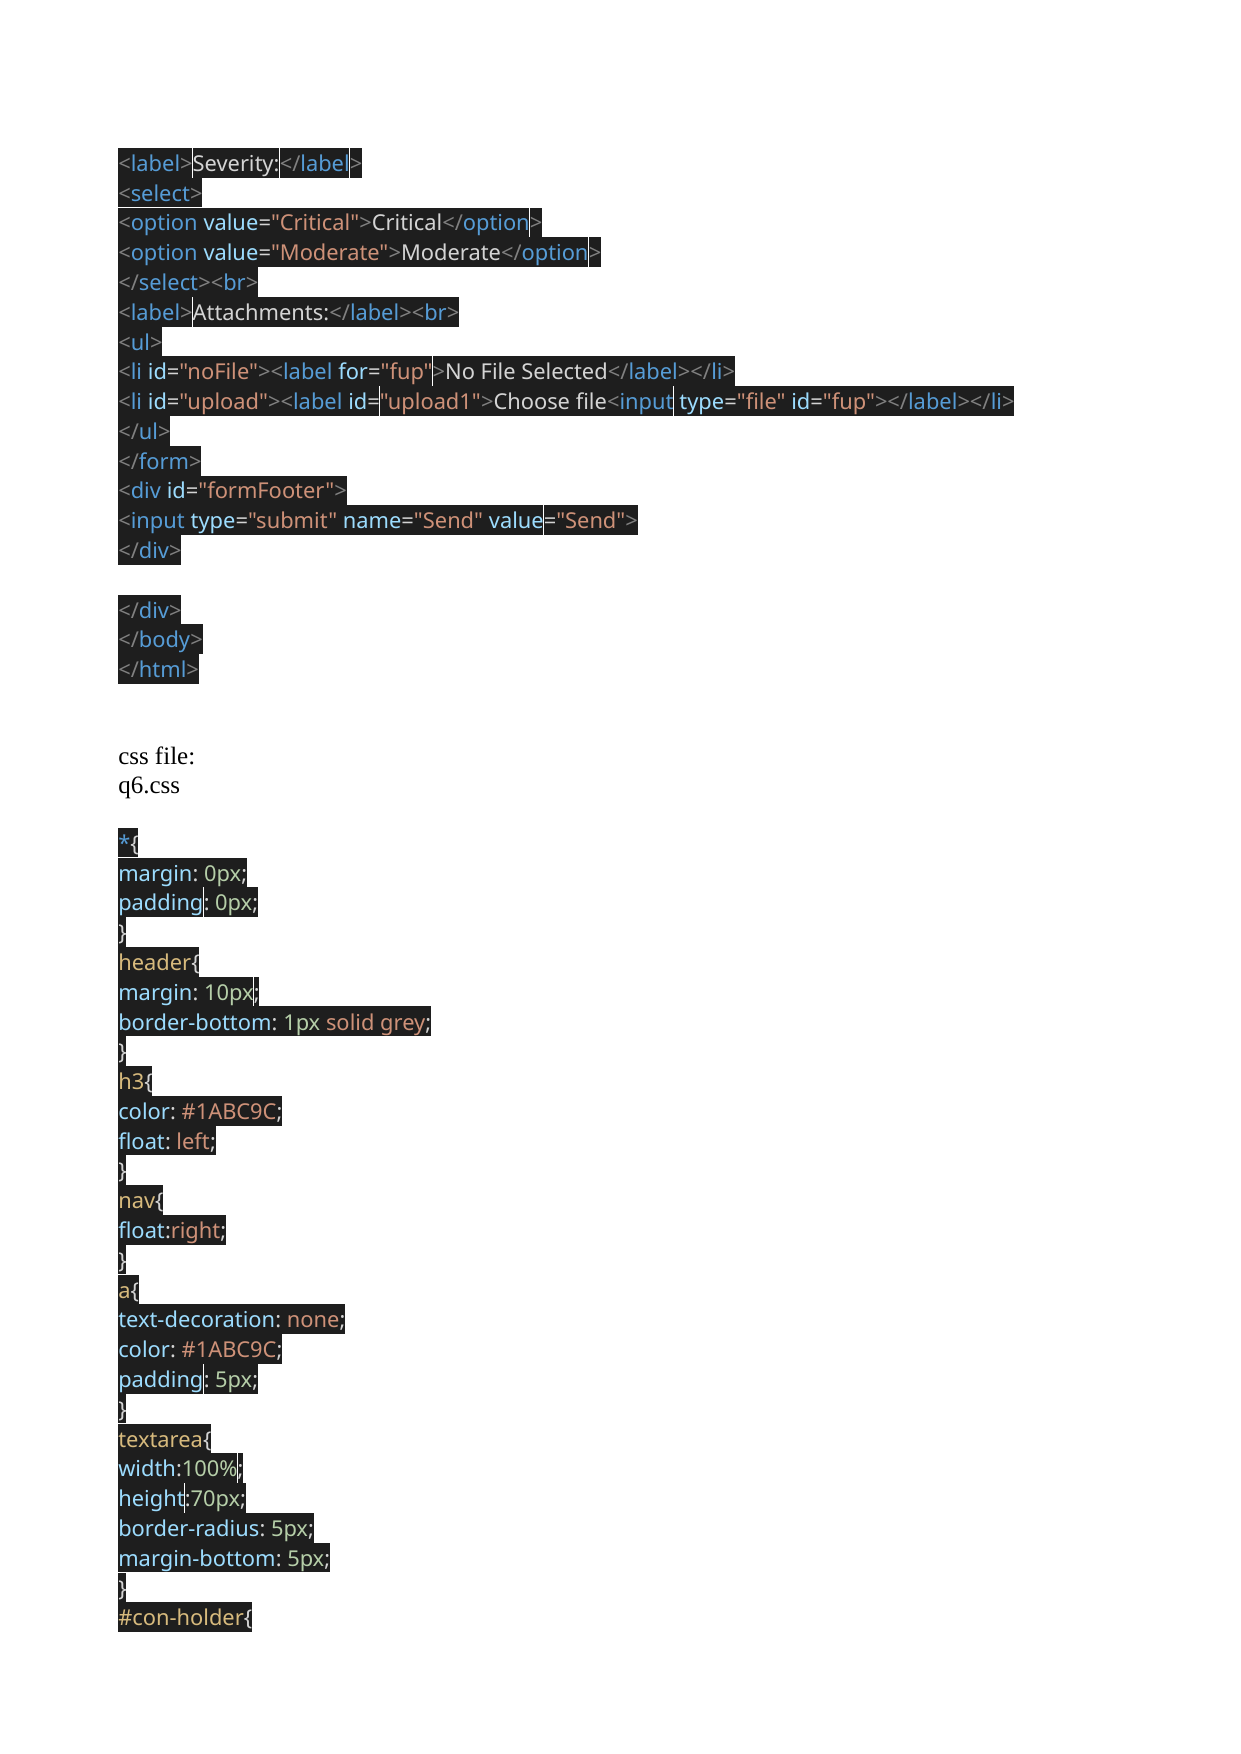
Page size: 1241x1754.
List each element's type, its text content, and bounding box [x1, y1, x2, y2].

text color: #1ABC9C; [118, 1334, 1122, 1364]
text a{ [118, 1274, 1122, 1304]
text </ul> [118, 416, 1122, 446]
text border-radius: 5px; [118, 1513, 1122, 1543]
text #con-holder{ [118, 1602, 1122, 1632]
text <label>Attachments:</label><br> [118, 297, 1122, 327]
text h3{ [118, 1066, 1122, 1096]
text } [118, 917, 1122, 947]
text margin: 0px; [118, 857, 1122, 887]
text <label>Severity:</label> [118, 148, 1122, 178]
text float: left; [118, 1126, 1122, 1155]
text q6.css [118, 770, 1122, 799]
text </select><br> [118, 267, 1122, 297]
text <input type="submit" name="Send" value="Send"> [118, 505, 1122, 535]
text color: #1ABC9C; [118, 1096, 1122, 1126]
text </body> [118, 624, 1122, 654]
text border-bottom: 1px solid grey; [118, 1006, 1122, 1036]
text padding: 5px; [118, 1364, 1122, 1394]
text </div> [118, 535, 1122, 565]
text padding: 0px; [118, 887, 1122, 917]
text </form> [118, 446, 1122, 476]
text <li id="upload"><label id="upload1">Choose file<input type="file" id="fup"></label></li> [118, 386, 1122, 416]
text nav{ [118, 1185, 1122, 1215]
text <div id="formFooter"> [118, 476, 1122, 505]
text </div> [118, 594, 1122, 624]
text } [118, 1394, 1122, 1423]
text <ul> [118, 327, 1122, 356]
text margin: 10px; [118, 977, 1122, 1006]
text css file: [118, 741, 1122, 770]
text height:70px; [118, 1483, 1122, 1513]
text } [118, 1245, 1122, 1274]
text } [118, 1155, 1122, 1185]
text <li id="noFile"><label for="fup">No File Selected</label></li> [118, 356, 1122, 386]
text </html> [118, 654, 1122, 684]
text *{ [118, 828, 1122, 857]
text header{ [118, 947, 1122, 977]
text <option value="Critical">Critical</option> [118, 207, 1122, 237]
text } [118, 1036, 1122, 1066]
text margin-bottom: 5px; [118, 1543, 1122, 1572]
text } [118, 1572, 1122, 1602]
text textarea{ [118, 1423, 1122, 1453]
text float:right; [118, 1215, 1122, 1245]
text text-decoration: none; [118, 1304, 1122, 1334]
text <option value="Moderate">Moderate</option> [118, 237, 1122, 267]
text width:100%; [118, 1453, 1122, 1483]
text <select> [118, 178, 1122, 207]
